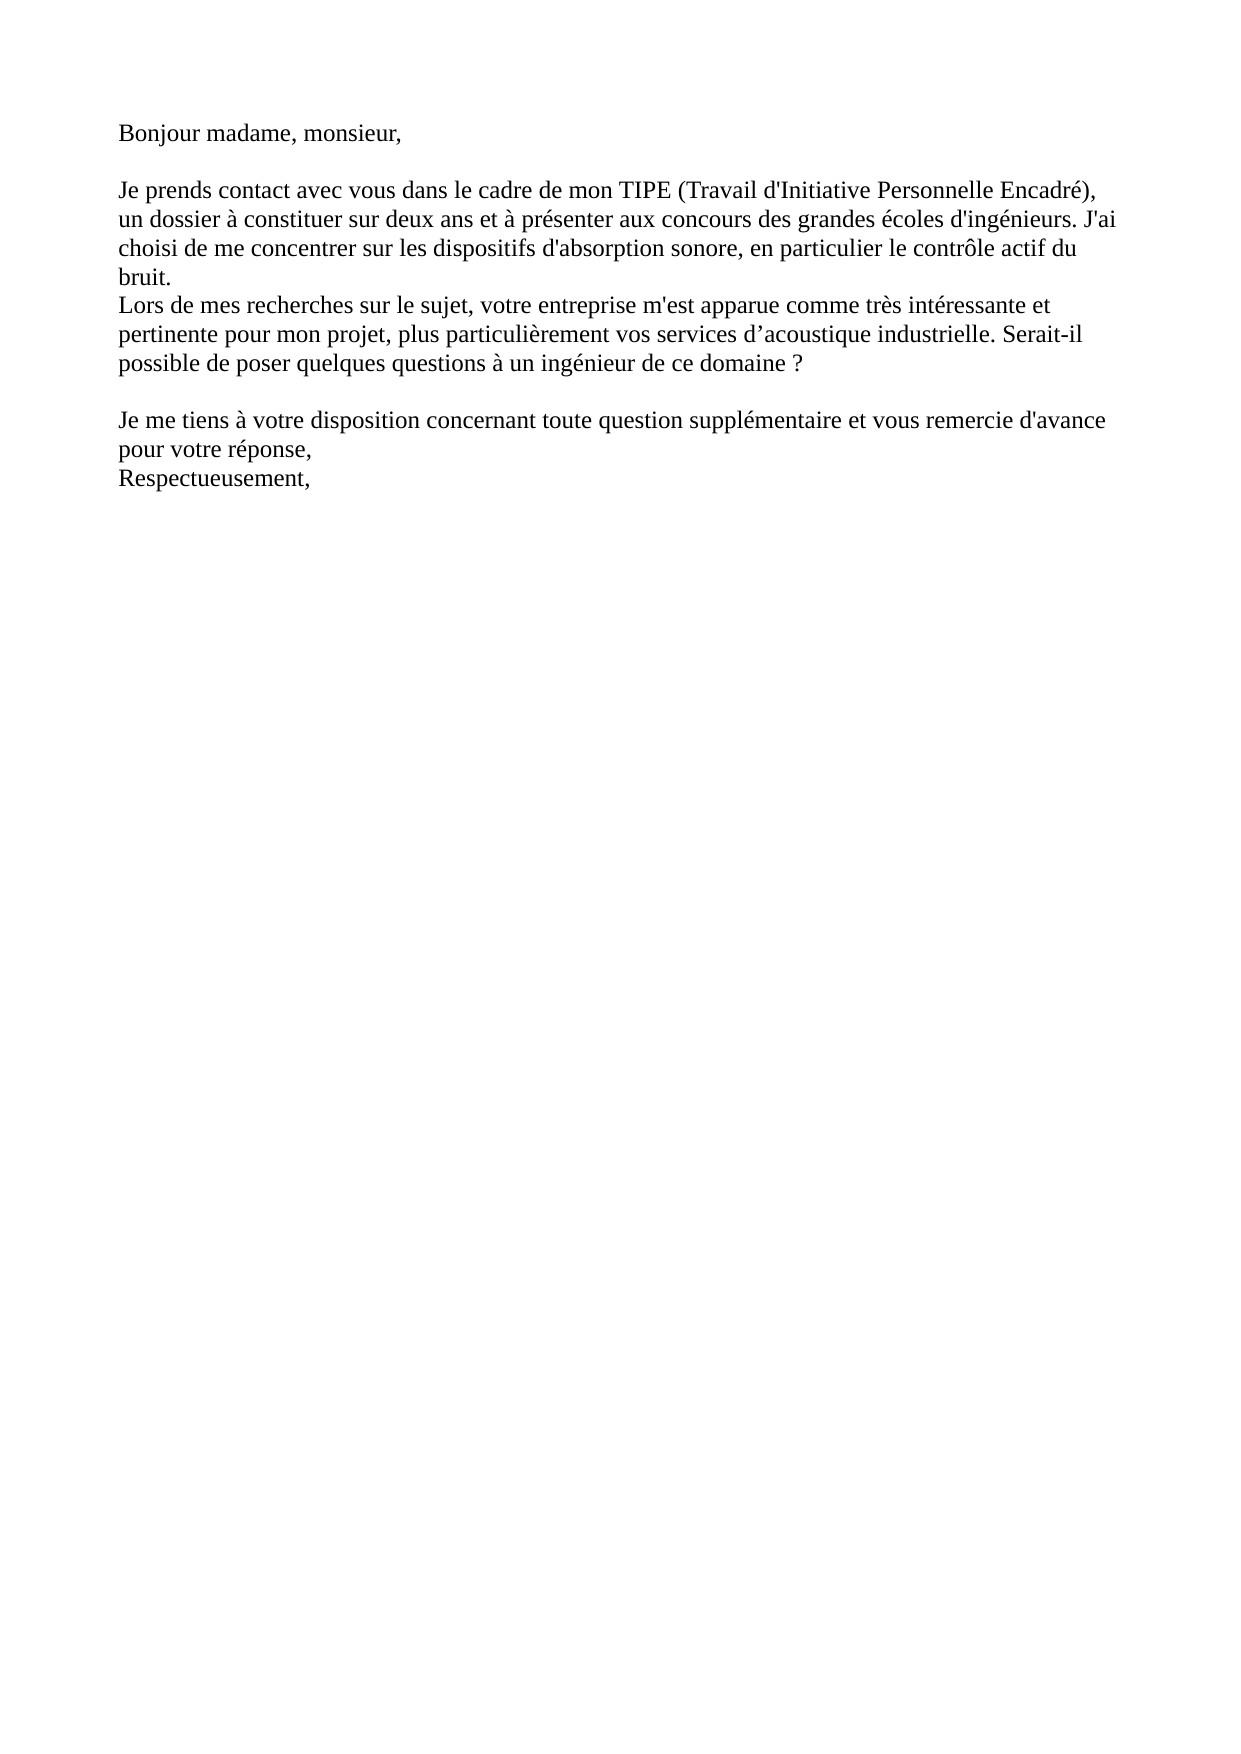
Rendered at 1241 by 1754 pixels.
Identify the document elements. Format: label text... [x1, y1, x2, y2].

text Bonjour madame, monsieur, Je prends contact avec vous dans le cadre de mon TIPE (Travail d'Initiative Personnelle Encadré), un dossier à constituer sur deux ans et à présenter aux concours des grandes écoles d'ingénieurs. J'ai choisi de me concentrer sur les dispositifs d'absorption sonore, en particulier le contrôle actif du bruit. Lors de mes recherches sur le sujet, votre entreprise m'est apparue comme très intéressante et pertinente pour mon projet, plus particulièrement vos services d’acoustique industrielle. Serait-il possible de poser quelques questions à un ingénieur de ce domaine ? Je me tiens à votre disposition concernant toute question supplémentaire et vous remercie d'avance pour votre réponse, Respectueusement, [118, 118, 1122, 492]
